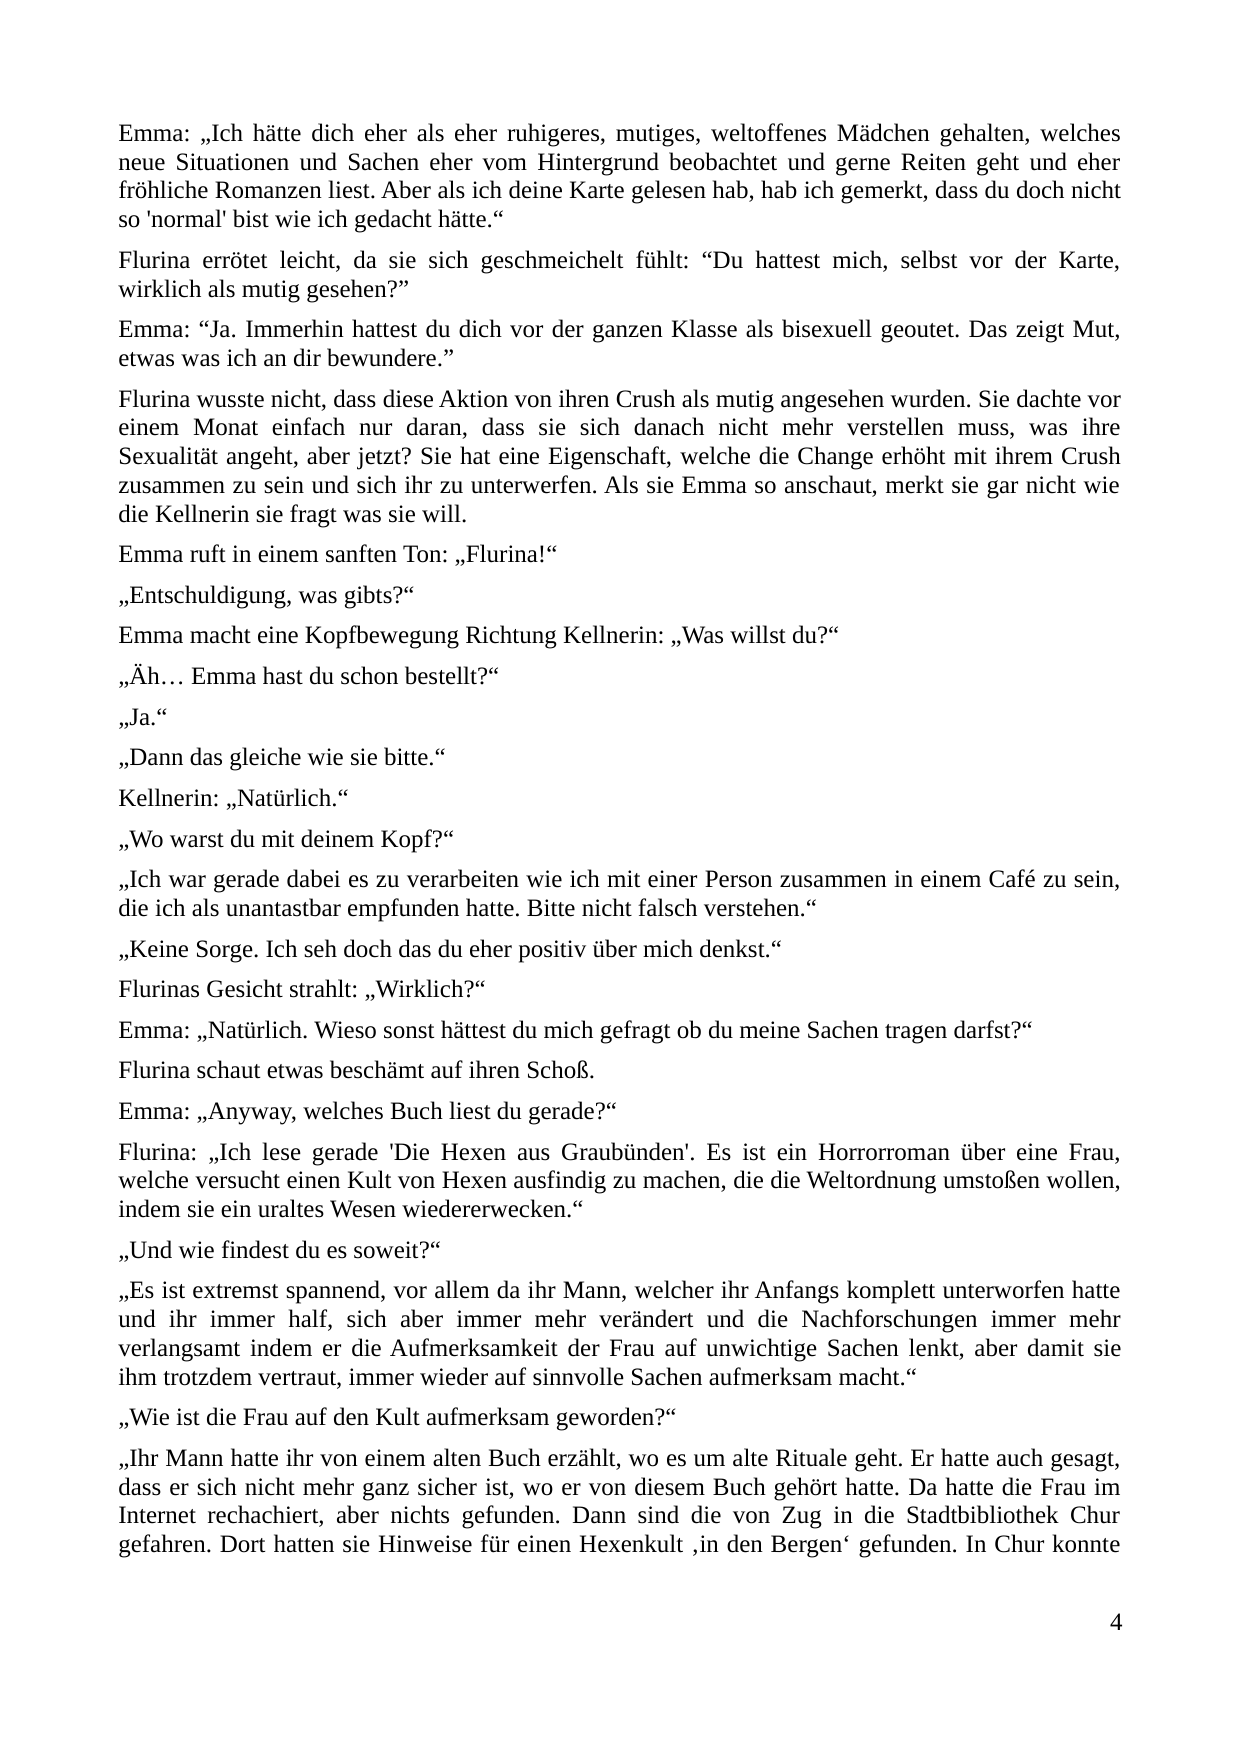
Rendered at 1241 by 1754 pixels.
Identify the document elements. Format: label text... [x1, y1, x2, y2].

text „Und wie findest du es soweit?“ [118, 1235, 1122, 1264]
text Flurinas Gesicht strahlt: „Wirklich?“ [118, 974, 1122, 1003]
text Flurina schaut etwas beschämt auf ihren Schoß. [118, 1056, 1122, 1084]
text „Dann das gleiche wie sie bitte.“ [118, 742, 1122, 771]
text Emma macht eine Kopfbewegung Richtung Kellnerin: „Was willst du?“ [118, 621, 1122, 649]
text Flurina errötet leicht, da sie sich geschmeichelt fühlt: “Du hattest mich, selbst vor der Karte, wirklich als mutig gesehen?” [118, 245, 1122, 302]
text „Wie ist die Frau auf den Kult aufmerksam geworden?“ [118, 1402, 1122, 1431]
text „Ich war gerade dabei es zu verarbeiten wie ich mit einer Person zusammen in einem Café zu sein, die ich als unantastbar empfunden hatte. Bitte nicht falsch verstehen.“ [118, 864, 1122, 922]
text Flurina: „Ich lese gerade 'Die Hexen aus Graubünden'. Es ist ein Horrorroman über eine Frau, welche versucht einen Kult von Hexen ausfindig zu machen, die die Weltordnung umstoßen wollen, indem sie ein uraltes Wesen wiedererwecken.“ [118, 1137, 1122, 1223]
text Emma ruft in einem sanften Ton: „Flurina!“ [118, 539, 1122, 568]
text „Keine Sorge. Ich seh doch das du eher positiv über mich denkst.“ [118, 934, 1122, 962]
text Emma: “Ja. Immerhin hattest du dich vor der ganzen Klasse als bisexuell geoutet. Das zeigt Mut, etwas was ich an dir bewundere.” [118, 314, 1122, 372]
text Flurina wusste nicht, dass diese Aktion von ihren Crush als mutig angesehen wurden. Sie dachte vor einem Monat einfach nur daran, dass sie sich danach nicht mehr verstellen muss, was ihre Sexualität angeht, aber jetzt? Sie hat eine Eigenschaft, welche die Change erhöht mit ihrem Crush zusammen zu sein und sich ihr zu unterwerfen. Als sie Emma so anschaut, merkt sie gar nicht wie die Kellnerin sie fragt was sie will. [118, 384, 1122, 527]
text „Ja.“ [118, 702, 1122, 731]
text „Wo warst du mit deinem Kopf?“ [118, 824, 1122, 852]
text „Es ist extremst spannend, vor allem da ihr Mann, welcher ihr Anfangs komplett unterworfen hatte und ihr immer half, sich aber immer mehr verändert und die Nachforschungen immer mehr verlangsamt indem er die Aufmerksamkeit der Frau auf unwichtige Sachen lenkt, aber damit sie ihm trotzdem vertraut, immer wieder auf sinnvolle Sachen aufmerksam macht.“ [118, 1276, 1122, 1391]
text Emma: „Ich hätte dich eher als eher ruhigeres, mutiges, weltoffenes Mädchen gehalten, welches neue Situationen und Sachen eher vom Hintergrund beobachtet und gerne Reiten geht und eher fröhliche Romanzen liest. Aber als ich deine Karte gelesen hab, hab ich gemerkt, dass du doch nicht so 'normal' bist wie ich gedacht hätte.“ [118, 118, 1122, 233]
text „Ihr Mann hatte ihr von einem alten Buch erzählt, wo es um alte Rituale geht. Er hatte auch gesagt, dass er sich nicht mehr ganz sicher ist, wo er von diesem Buch gehört hatte. Da hatte die Frau im Internet rechachiert, aber nichts gefunden. Dann sind die von Zug in die Stadtbibliothek Chur gefahren. Dort hatten sie Hinweise für einen Hexenkult ‚in den Bergen‘ gefunden. In Chur konnte [118, 1443, 1122, 1558]
text „Entschuldigung, was gibts?“ [118, 580, 1122, 609]
text Emma: „Anyway, welches Buch liest du gerade?“ [118, 1096, 1122, 1125]
text Kellnerin: „Natürlich.“ [118, 783, 1122, 812]
text „Äh… Emma hast du schon bestellt?“ [118, 661, 1122, 690]
text Emma: „Natürlich. Wieso sonst hättest du mich gefragt ob du meine Sachen tragen darfst?“ [118, 1015, 1122, 1044]
